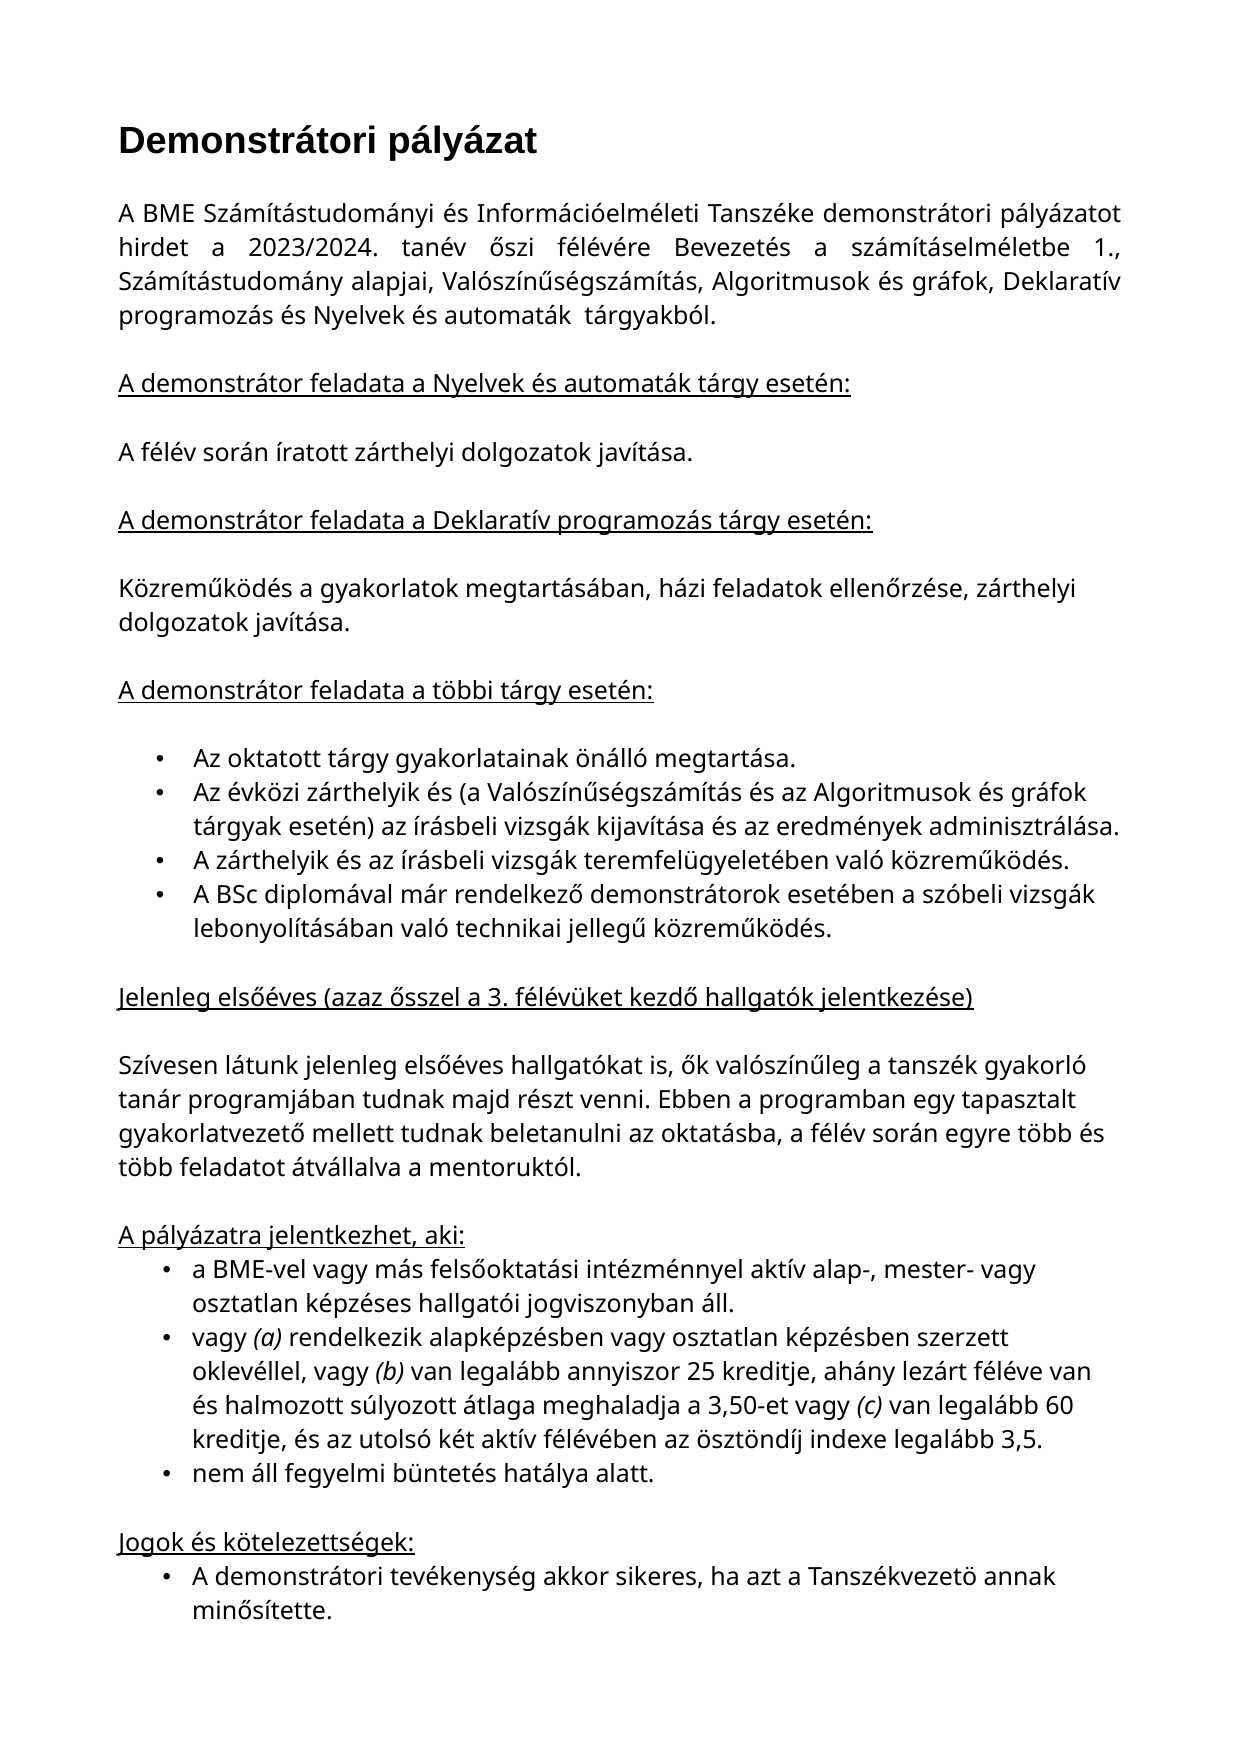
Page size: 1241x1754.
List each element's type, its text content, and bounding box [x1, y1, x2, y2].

subtitle Demonstrátori pályázat [118, 118, 1122, 162]
text Jogok és kötelezettségek: [118, 1524, 1122, 1558]
list A demonstrátori tevékenység akkor sikeres, ha azt a Tanszékvezetö annak minősítette. [162, 1558, 1122, 1626]
text A demonstrátor feladata a Deklaratív programozás tárgy esetén: [118, 502, 1122, 536]
list Az oktatott tárgy gyakorlatainak önálló megtartása. [156, 741, 1122, 775]
list a BME-vel vagy más felsőoktatási intézménnyel aktív alap-, mester- vagy osztatlan képzéses hallgatói jogviszonyban áll. [162, 1252, 1122, 1320]
text A pályázatra jelentkezhet, aki: [118, 1218, 1122, 1252]
list Az évközi zárthelyik és (a Valószínűségszámítás és az Algoritmusok és gráfok tárgyak esetén) az írásbeli vizsgák kijavítása és az eredmények adminisztrálása. [156, 775, 1122, 843]
text A demonstrátor feladata a Nyelvek és automaták tárgy esetén: [118, 366, 1122, 400]
text A félév során íratott zárthelyi dolgozatok javítása. [118, 434, 1122, 468]
text Közreműködés a gyakorlatok megtartásában, házi feladatok ellenőrzése, zárthelyi dolgozatok javítása. [118, 571, 1122, 639]
list vagy (a) rendelkezik alapképzésben vagy osztatlan képzésben szerzett oklevéllel, vagy (b) van legalább annyiszor 25 kreditje, ahány lezárt féléve van és halmozott súlyozott átlaga meghaladja a 3,50-et vagy (c) van legalább 60 kreditje, és az utolsó két aktív félévében az ösztöndíj indexe legalább 3,5. [162, 1320, 1122, 1456]
list nem áll fegyelmi büntetés hatálya alatt. [162, 1456, 1122, 1490]
text Szívesen látunk jelenleg elsőéves hallgatókat is, ők valószínűleg a tanszék gyakorló tanár programjában tudnak majd részt venni. Ebben a programban egy tapasztalt gyakorlatvezető mellett tudnak beletanulni az oktatásba, a félév során egyre több és több feladatot átvállalva a mentoruktól. [118, 1047, 1122, 1184]
list A zárthelyik és az írásbeli vizsgák teremfelügyeletében való közreműködés. [156, 843, 1122, 877]
text A demonstrátor feladata a többi tárgy esetén: [118, 673, 1122, 707]
text Jelenleg elsőéves (azaz ősszel a 3. félévüket kezdő hallgatók jelentkezése) [118, 979, 1122, 1013]
text A BME Számítástudományi és Információelméleti Tanszéke demonstrátori pályázatot hirdet a 2023/2024. tanév őszi félévére Bevezetés a számításelméletbe 1., Számítástudomány alapjai, Valószínűségszámítás, Algoritmusok és gráfok, Deklaratív programozás és Nyelvek és automaták tárgyakból. [118, 196, 1122, 332]
list A BSc diplomával már rendelkező demonstrátorok esetében a szóbeli vizsgák lebonyolításában való technikai jellegű közreműködés. [156, 877, 1122, 945]
